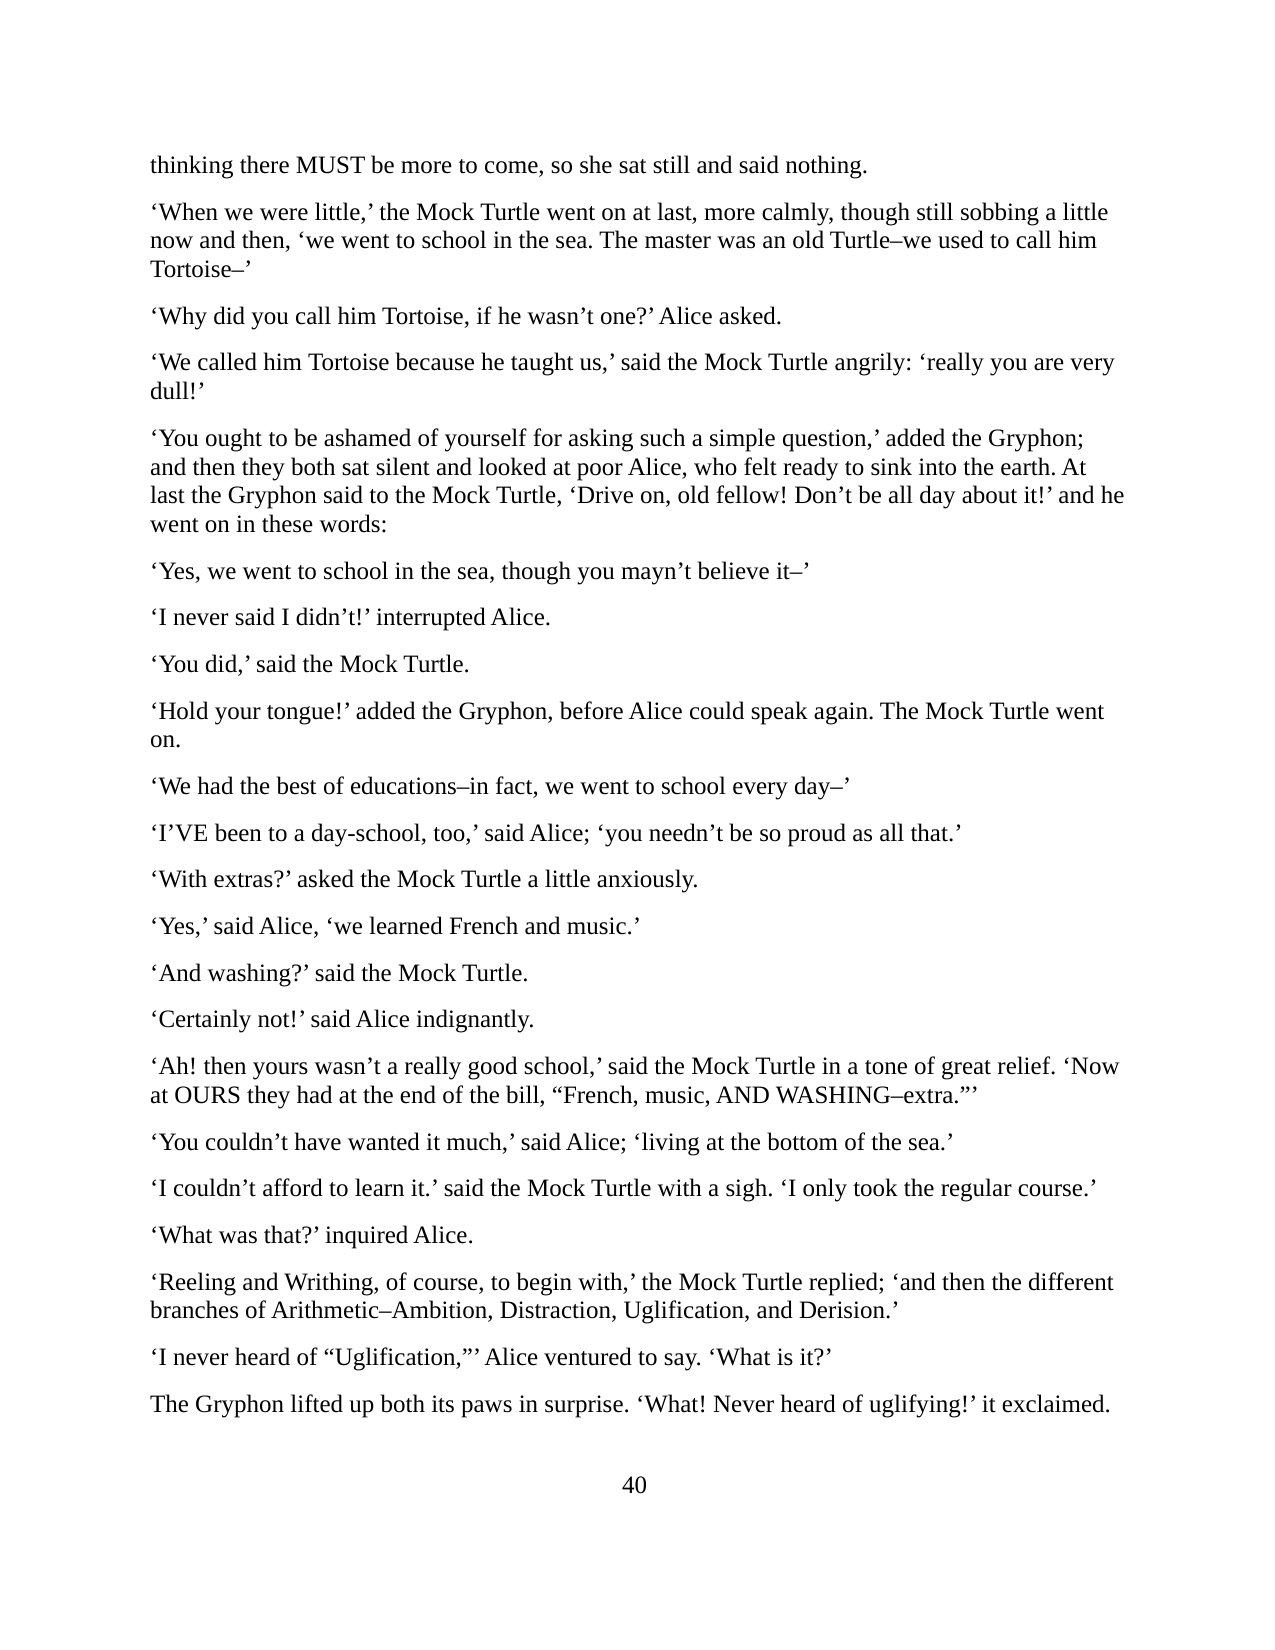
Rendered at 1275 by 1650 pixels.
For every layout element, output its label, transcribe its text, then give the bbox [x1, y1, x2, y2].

text ‘Why did you call him Tortoise, if he wasn’t one?’ Alice asked. [150, 301, 1125, 329]
text ‘I’VE been to a day-school, too,’ said Alice; ‘you needn’t be so proud as all that.’ [150, 818, 1125, 847]
text ‘You ought to be ashamed of yourself for asking such a simple question,’ added the Gryphon; and then they both sat silent and looked at poor Alice, who felt ready to sink into the earth. At last the Gryphon said to the Mock Turtle, ‘Drive on, old fellow! Don’t be all day about it!’ and he went on in these words: [150, 423, 1125, 538]
text ‘With extras?’ asked the Mock Turtle a little anxiously. [150, 864, 1125, 893]
text ‘You did,’ said the Mock Turtle. [150, 649, 1125, 678]
text ‘I couldn’t afford to learn it.’ said the Mock Turtle with a sigh. ‘I only took the regular course.’ [150, 1173, 1125, 1202]
text ‘Hold your tongue!’ added the Gryphon, before Alice could speak again. The Mock Turtle went on. [150, 696, 1125, 753]
text ‘We called him Tortoise because he taught us,’ said the Mock Turtle angrily: ‘really you are very dull!’ [150, 347, 1125, 405]
text ‘I never said I didn’t!’ interrupted Alice. [150, 602, 1125, 631]
text ‘Yes, we went to school in the sea, though you mayn’t believe it–’ [150, 556, 1125, 584]
text ‘What was that?’ inquired Alice. [150, 1220, 1125, 1249]
text ‘When we were little,’ the Mock Turtle went on at last, more calmly, though still sobbing a little now and then, ‘we went to school in the sea. The master was an old Turtle–we used to call him Tortoise–’ [150, 197, 1125, 283]
text ‘Certainly not!’ said Alice indignantly. [150, 1004, 1125, 1033]
text ‘Yes,’ said Alice, ‘we learned French and music.’ [150, 911, 1125, 940]
text ‘We had the best of educations–in fact, we went to school every day–’ [150, 771, 1125, 800]
text thinking there MUST be more to come, so she sat still and said nothing. [150, 150, 1125, 179]
text ‘Ah! then yours wasn’t a really good school,’ said the Mock Turtle in a tone of great relief. ‘Now at OURS they had at the end of the bill, “French, music, AND WASHING–extra.”’ [150, 1051, 1125, 1109]
text ‘You couldn’t have wanted it much,’ said Alice; ‘living at the bottom of the sea.’ [150, 1127, 1125, 1155]
text ‘And washing?’ said the Mock Turtle. [150, 958, 1125, 987]
text ‘Reeling and Writhing, of course, to begin with,’ the Mock Turtle replied; ‘and then the different branches of Arithmetic–Ambition, Distraction, Uglification, and Derision.’ [150, 1267, 1125, 1324]
text The Gryphon lifted up both its paws in surprise. ‘What! Never heard of uglifying!’ it exclaimed. [150, 1389, 1125, 1417]
text ‘I never heard of “Uglification,”’ Alice ventured to say. ‘What is it?’ [150, 1342, 1125, 1371]
